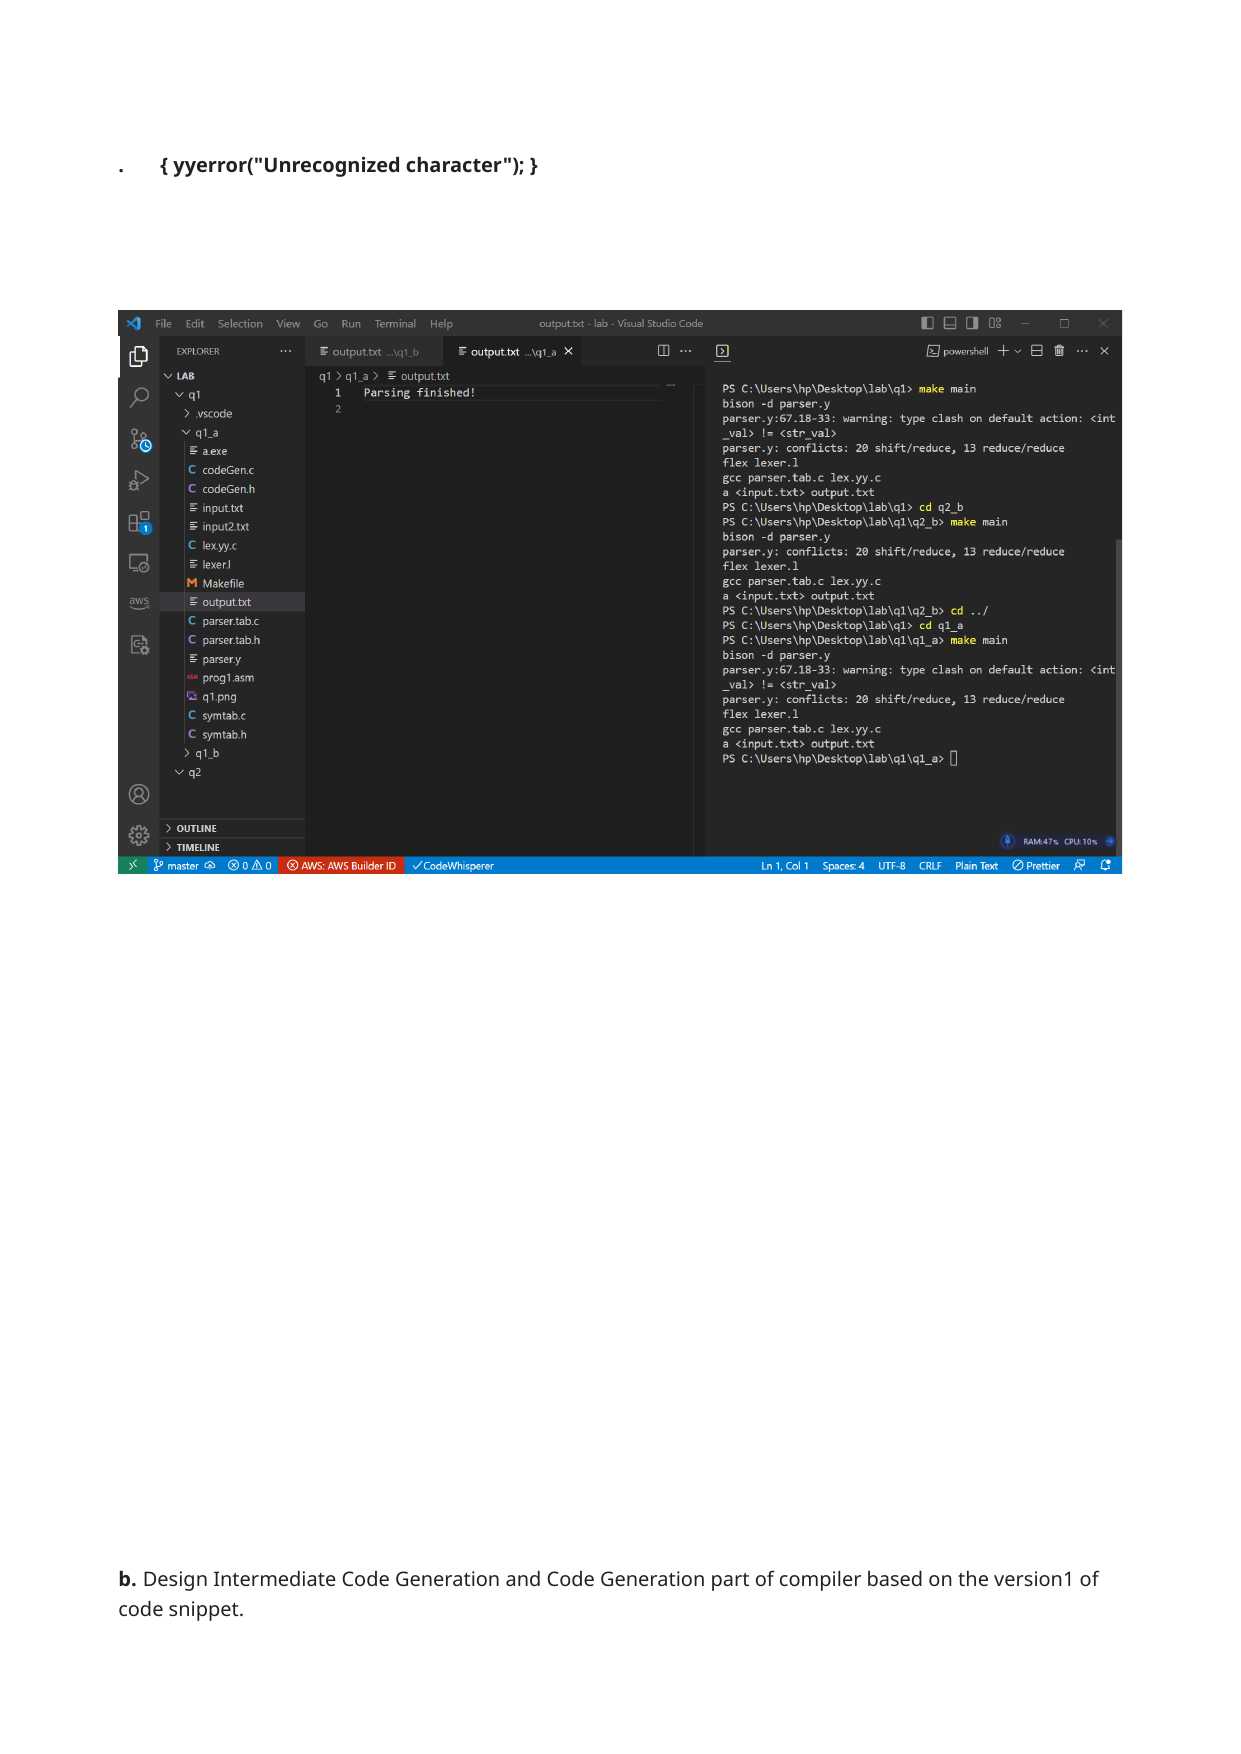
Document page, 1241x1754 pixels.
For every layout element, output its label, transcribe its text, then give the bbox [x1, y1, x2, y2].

picture [118, 310, 1123, 874]
text b. Design Intermediate Code Generation and Code Generation part of compiler based on the version1 of code snippet. [118, 1563, 1122, 1622]
text . { yyerror("Unrecognized character"); } [118, 151, 1122, 178]
